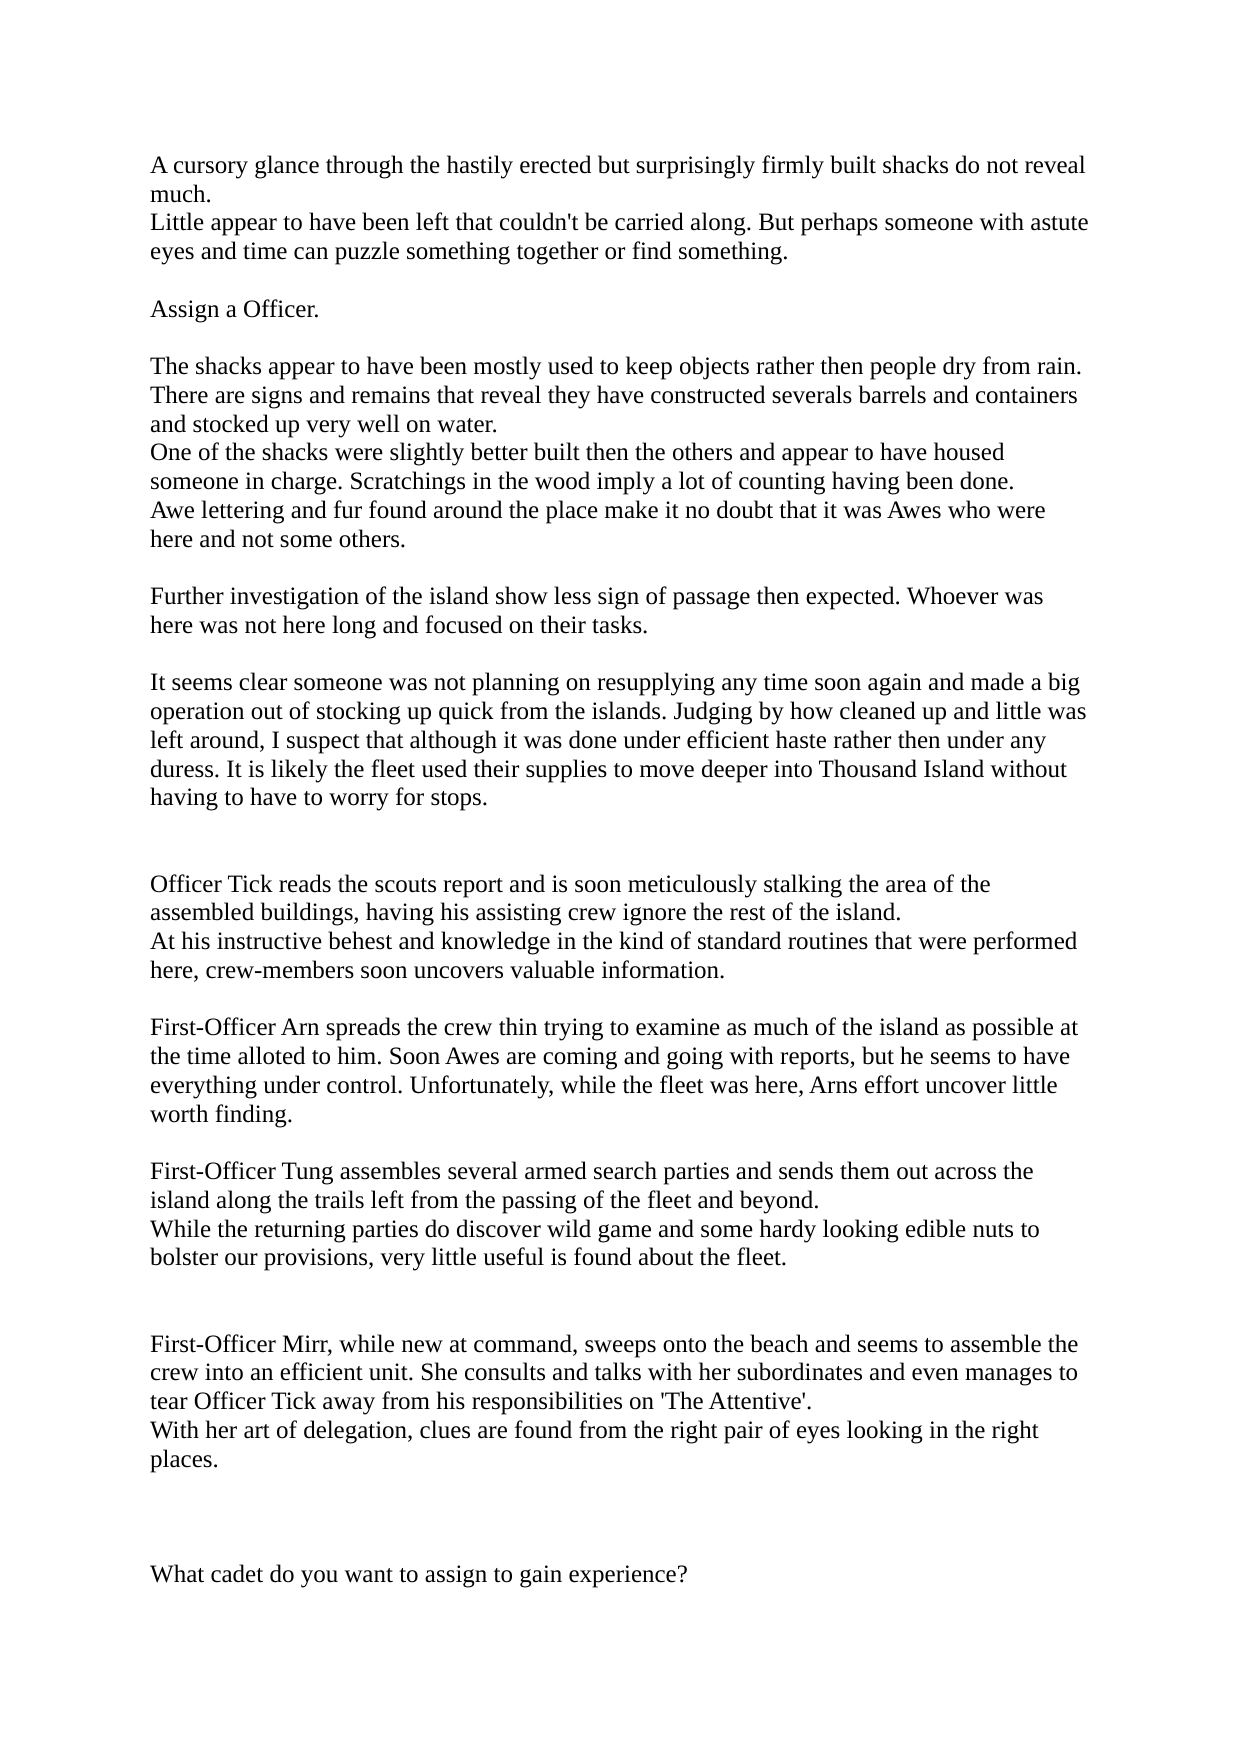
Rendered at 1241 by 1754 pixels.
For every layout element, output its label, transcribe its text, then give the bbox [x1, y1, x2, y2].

text The shacks appear to have been mostly used to keep objects rather then people dry from rain. There are signs and remains that reveal they have constructed severals barrels and containers and stocked up very well on water. [150, 351, 1090, 437]
text Awe lettering and fur found around the place make it no doubt that it was Awes who were here and not some others. [150, 495, 1090, 552]
text Little appear to have been left that couldn't be carried along. But perhaps someone with astute eyes and time can puzzle something together or find something. [150, 207, 1090, 265]
text A cursory glance through the hastily erected but surprisingly firmly built shacks do not reveal much. [150, 150, 1090, 207]
text First-Officer Arn spreads the crew thin trying to examine as much of the island as possible at the time alloted to him. Soon Awes are coming and going with reports, but he seems to have everything under control. Unfortunately, while the fleet was here, Arns effort uncover little worth finding. [150, 1012, 1090, 1127]
text Further investigation of the island show less sign of passage then expected. Whoever was here was not here long and focused on their tasks. [150, 581, 1090, 639]
text One of the shacks were slightly better built then the others and appear to have housed someone in charge. Scratchings in the wood imply a lot of counting having been done. [150, 437, 1090, 495]
text It seems clear someone was not planning on resupplying any time soon again and made a big operation out of stocking up quick from the islands. Judging by how cleaned up and little was left around, I suspect that although it was done under efficient haste rather then under any duress. It is likely the fleet used their supplies to move deeper into Thousand Island without having to have to worry for stops. [150, 667, 1090, 811]
text Assign a Officer. [150, 294, 1090, 322]
text First-Officer Mirr, while new at command, sweeps onto the beach and seems to assemble the crew into an efficient unit. She consults and talks with her subordinates and even manages to tear Officer Tick away from his responsibilities on 'The Attentive'. [150, 1329, 1090, 1415]
text With her art of delegation, clues are found from the right pair of eyes looking in the right places. [150, 1415, 1090, 1472]
text At his instructive behest and knowledge in the kind of standard routines that were performed here, crew-members soon uncovers valuable information. [150, 926, 1090, 984]
text First-Officer Tung assembles several armed search parties and sends them out across the island along the trails left from the passing of the fleet and beyond. [150, 1156, 1090, 1214]
text Officer Tick reads the scouts report and is soon meticulously stalking the area of the assembled buildings, having his assisting crew ignore the rest of the island. [150, 869, 1090, 926]
text While the returning parties do discover wild game and some hardy looking edible nuts to bolster our provisions, very little useful is found about the fleet. [150, 1214, 1090, 1271]
text What cadet do you want to assign to gain experience? [150, 1559, 1090, 1587]
